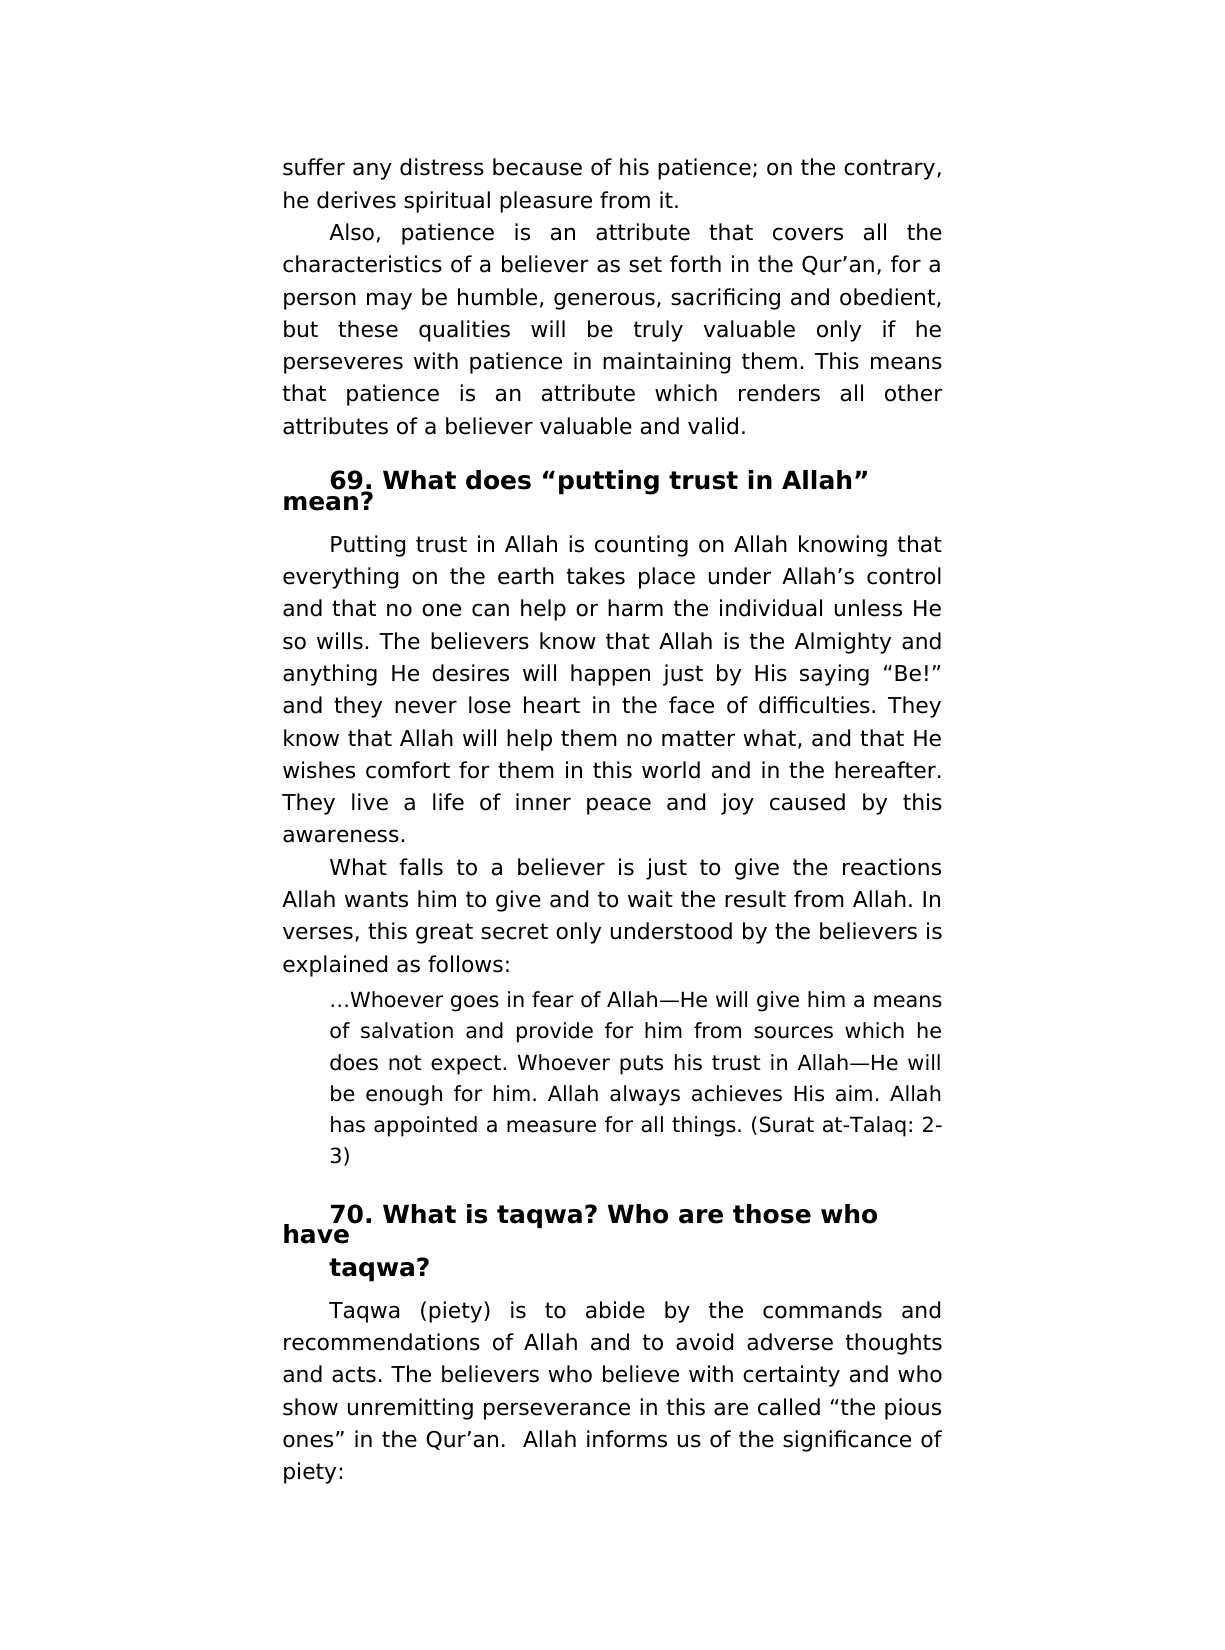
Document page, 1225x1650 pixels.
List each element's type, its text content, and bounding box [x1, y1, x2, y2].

text 70. What is taqwa? Who are those who have [282, 1206, 943, 1248]
text …Whoever goes in fear of Allah—He will give him a means of salvation and provide for him from sources which he does not expect. Whoever puts his trust in Allah—He will be enough for him. Allah always achieves His aim. Allah has appointed a measure for all things. (Surat at-Talaq: 2-3) [329, 982, 943, 1170]
text What falls to a believer is just to give the reactions Allah wants him to give and to wait the result from Allah. In verses, this great secret only understood by the believers is explained as follows: [282, 849, 943, 978]
text taqwa? [282, 1260, 943, 1281]
text suffer any distress because of his patience; on the contrary, he derives spiritual pleasure from it. [282, 150, 943, 214]
text Putting trust in Allah is counting on Allah knowing that everything on the earth takes place under Allah’s control and that no one can help or harm the individual unless He so wills. The believers know that Allah is the Almighty and anything He desires will happen just by His saying “Be!” and they never lose heart in the face of difficulties. They know that Allah will help them no matter what, and that He wishes comfort for them in this world and in the hereafter. They live a life of inner peace and joy caused by this awareness. [282, 526, 943, 849]
text 69. What does “putting trust in Allah” mean? [282, 473, 943, 514]
text Taqwa (piety) is to abide by the commands and recommendations of Allah and to avoid adverse thoughts and acts. The believers who believe with certainty and who show unremitting perseverance in this are called “the pious ones” in the Qur’an. Allah informs us of the significance of piety: [282, 1292, 943, 1486]
text Also, patience is an attribute that covers all the characteristics of a believer as set forth in the Qur’an, for a person may be humble, generous, sacrificing and obedient, but these qualities will be truly valuable only if he perseveres with patience in maintaining them. This means that patience is an attribute which renders all other attributes of a believer valuable and valid. [282, 214, 943, 441]
